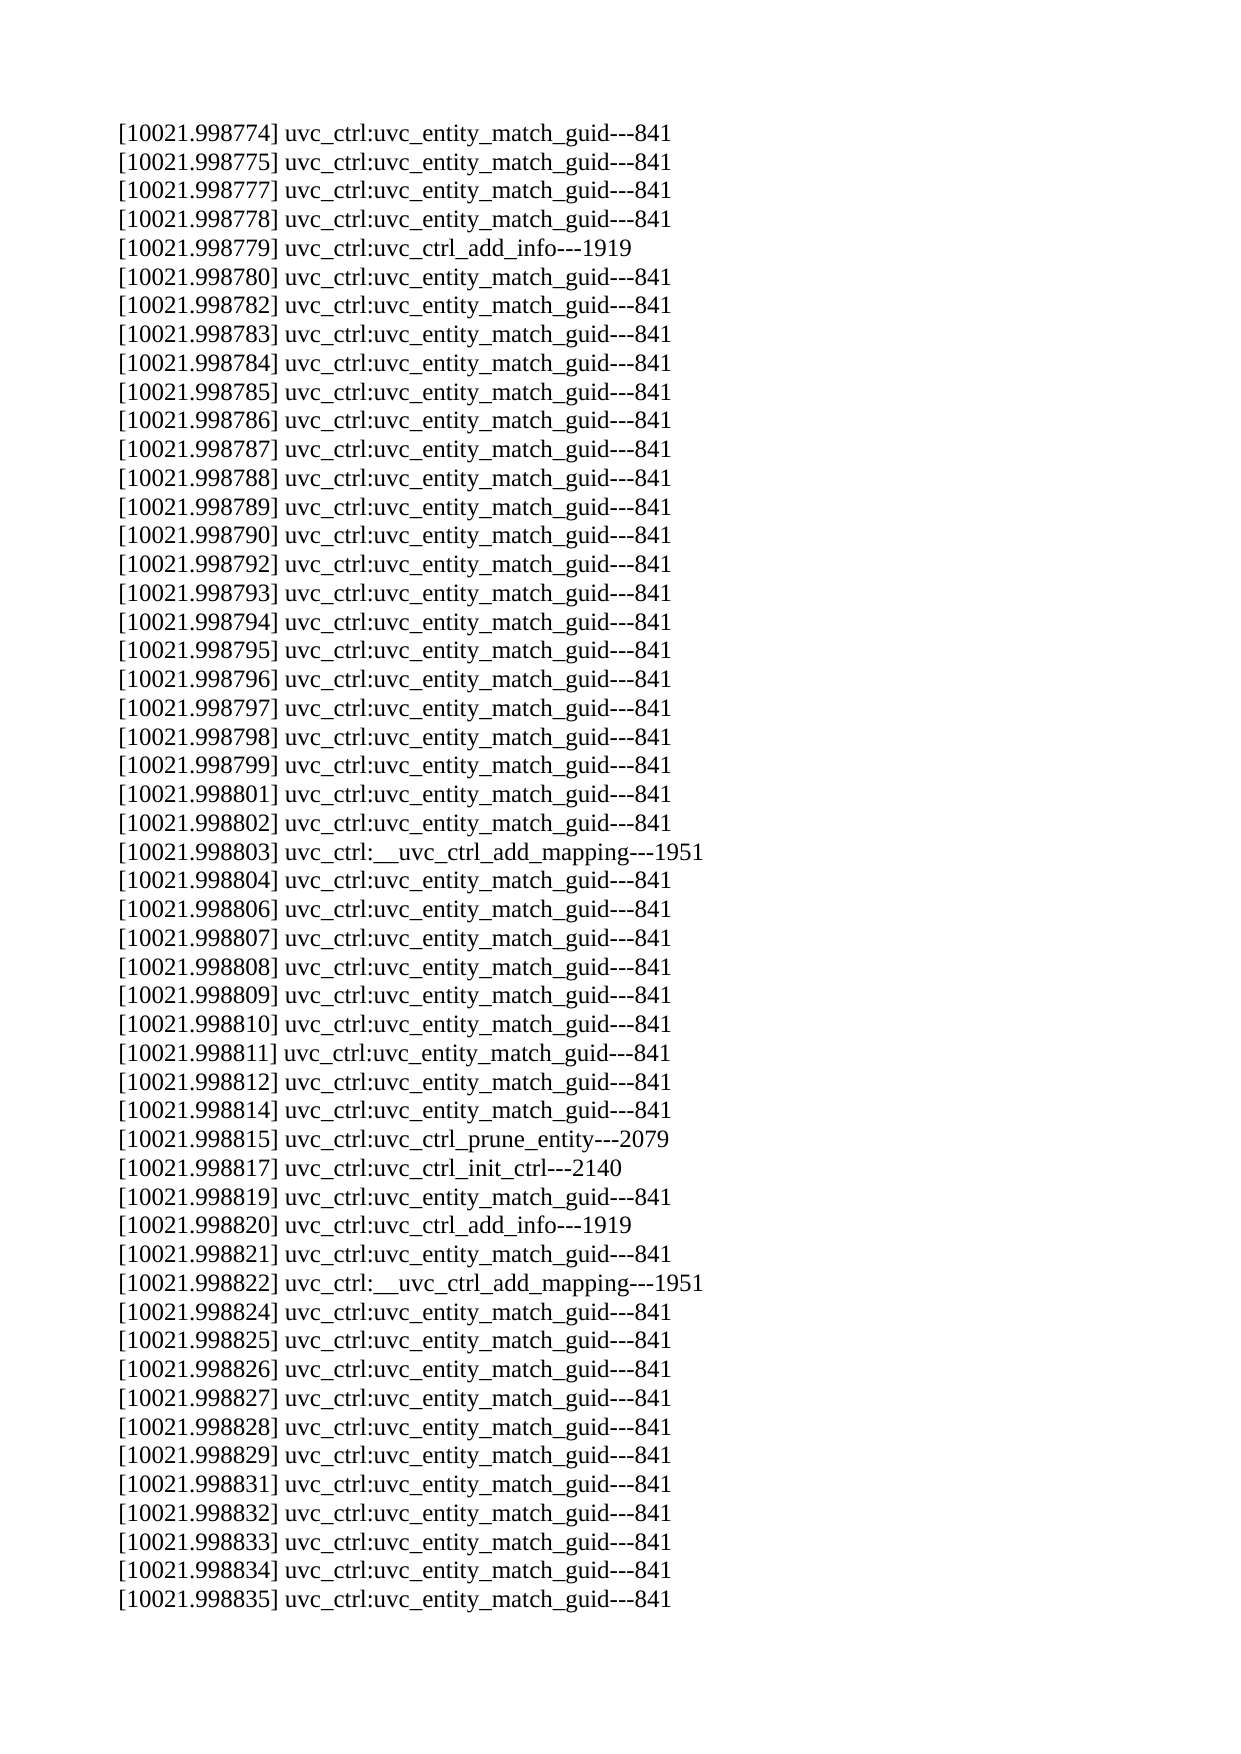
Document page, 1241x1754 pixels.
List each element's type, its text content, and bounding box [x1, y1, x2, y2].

text [10021.998782] uvc_ctrl:uvc_entity_match_guid---841 [118, 291, 1122, 319]
text [10021.998796] uvc_ctrl:uvc_entity_match_guid---841 [118, 664, 1122, 693]
text [10021.998788] uvc_ctrl:uvc_entity_match_guid---841 [118, 463, 1122, 492]
text [10021.998778] uvc_ctrl:uvc_entity_match_guid---841 [118, 204, 1122, 233]
text [10021.998777] uvc_ctrl:uvc_entity_match_guid---841 [118, 176, 1122, 204]
text [10021.998784] uvc_ctrl:uvc_entity_match_guid---841 [118, 348, 1122, 377]
text [10021.998826] uvc_ctrl:uvc_entity_match_guid---841 [118, 1354, 1122, 1383]
text [10021.998806] uvc_ctrl:uvc_entity_match_guid---841 [118, 894, 1122, 923]
text [10021.998817] uvc_ctrl:uvc_ctrl_init_ctrl---2140 [118, 1153, 1122, 1182]
text [10021.998828] uvc_ctrl:uvc_entity_match_guid---841 [118, 1412, 1122, 1441]
text [10021.998804] uvc_ctrl:uvc_entity_match_guid---841 [118, 866, 1122, 894]
text [10021.998779] uvc_ctrl:uvc_ctrl_add_info---1919 [118, 233, 1122, 262]
text [10021.998809] uvc_ctrl:uvc_entity_match_guid---841 [118, 981, 1122, 1009]
text [10021.998792] uvc_ctrl:uvc_entity_match_guid---841 [118, 549, 1122, 578]
text [10021.998790] uvc_ctrl:uvc_entity_match_guid---841 [118, 521, 1122, 549]
text [10021.998814] uvc_ctrl:uvc_entity_match_guid---841 [118, 1096, 1122, 1124]
text [10021.998780] uvc_ctrl:uvc_entity_match_guid---841 [118, 262, 1122, 291]
text [10021.998831] uvc_ctrl:uvc_entity_match_guid---841 [118, 1469, 1122, 1498]
text [10021.998795] uvc_ctrl:uvc_entity_match_guid---841 [118, 636, 1122, 664]
text [10021.998775] uvc_ctrl:uvc_entity_match_guid---841 [118, 147, 1122, 176]
text [10021.998808] uvc_ctrl:uvc_entity_match_guid---841 [118, 952, 1122, 981]
text [10021.998810] uvc_ctrl:uvc_entity_match_guid---841 [118, 1009, 1122, 1038]
text [10021.998803] uvc_ctrl:__uvc_ctrl_add_mapping---1951 [118, 837, 1122, 866]
text [10021.998834] uvc_ctrl:uvc_entity_match_guid---841 [118, 1556, 1122, 1584]
text [10021.998812] uvc_ctrl:uvc_entity_match_guid---841 [118, 1067, 1122, 1096]
text [10021.998802] uvc_ctrl:uvc_entity_match_guid---841 [118, 808, 1122, 837]
text [10021.998798] uvc_ctrl:uvc_entity_match_guid---841 [118, 722, 1122, 751]
text [10021.998799] uvc_ctrl:uvc_entity_match_guid---841 [118, 751, 1122, 779]
text [10021.998801] uvc_ctrl:uvc_entity_match_guid---841 [118, 779, 1122, 808]
text [10021.998824] uvc_ctrl:uvc_entity_match_guid---841 [118, 1297, 1122, 1326]
text [10021.998825] uvc_ctrl:uvc_entity_match_guid---841 [118, 1326, 1122, 1354]
text [10021.998821] uvc_ctrl:uvc_entity_match_guid---841 [118, 1239, 1122, 1268]
text [10021.998794] uvc_ctrl:uvc_entity_match_guid---841 [118, 607, 1122, 636]
text [10021.998811] uvc_ctrl:uvc_entity_match_guid---841 [118, 1038, 1122, 1067]
text [10021.998832] uvc_ctrl:uvc_entity_match_guid---841 [118, 1498, 1122, 1527]
text [10021.998789] uvc_ctrl:uvc_entity_match_guid---841 [118, 492, 1122, 521]
text [10021.998774] uvc_ctrl:uvc_entity_match_guid---841 [118, 118, 1122, 147]
text [10021.998829] uvc_ctrl:uvc_entity_match_guid---841 [118, 1441, 1122, 1469]
text [10021.998835] uvc_ctrl:uvc_entity_match_guid---841 [118, 1584, 1122, 1613]
text [10021.998833] uvc_ctrl:uvc_entity_match_guid---841 [118, 1527, 1122, 1556]
text [10021.998815] uvc_ctrl:uvc_ctrl_prune_entity---2079 [118, 1124, 1122, 1153]
text [10021.998787] uvc_ctrl:uvc_entity_match_guid---841 [118, 434, 1122, 463]
text [10021.998785] uvc_ctrl:uvc_entity_match_guid---841 [118, 377, 1122, 406]
text [10021.998793] uvc_ctrl:uvc_entity_match_guid---841 [118, 578, 1122, 607]
text [10021.998819] uvc_ctrl:uvc_entity_match_guid---841 [118, 1182, 1122, 1211]
text [10021.998820] uvc_ctrl:uvc_ctrl_add_info---1919 [118, 1211, 1122, 1239]
text [10021.998797] uvc_ctrl:uvc_entity_match_guid---841 [118, 693, 1122, 722]
text [10021.998807] uvc_ctrl:uvc_entity_match_guid---841 [118, 923, 1122, 952]
text [10021.998827] uvc_ctrl:uvc_entity_match_guid---841 [118, 1383, 1122, 1412]
text [10021.998786] uvc_ctrl:uvc_entity_match_guid---841 [118, 406, 1122, 434]
text [10021.998783] uvc_ctrl:uvc_entity_match_guid---841 [118, 319, 1122, 348]
text [10021.998822] uvc_ctrl:__uvc_ctrl_add_mapping---1951 [118, 1268, 1122, 1297]
